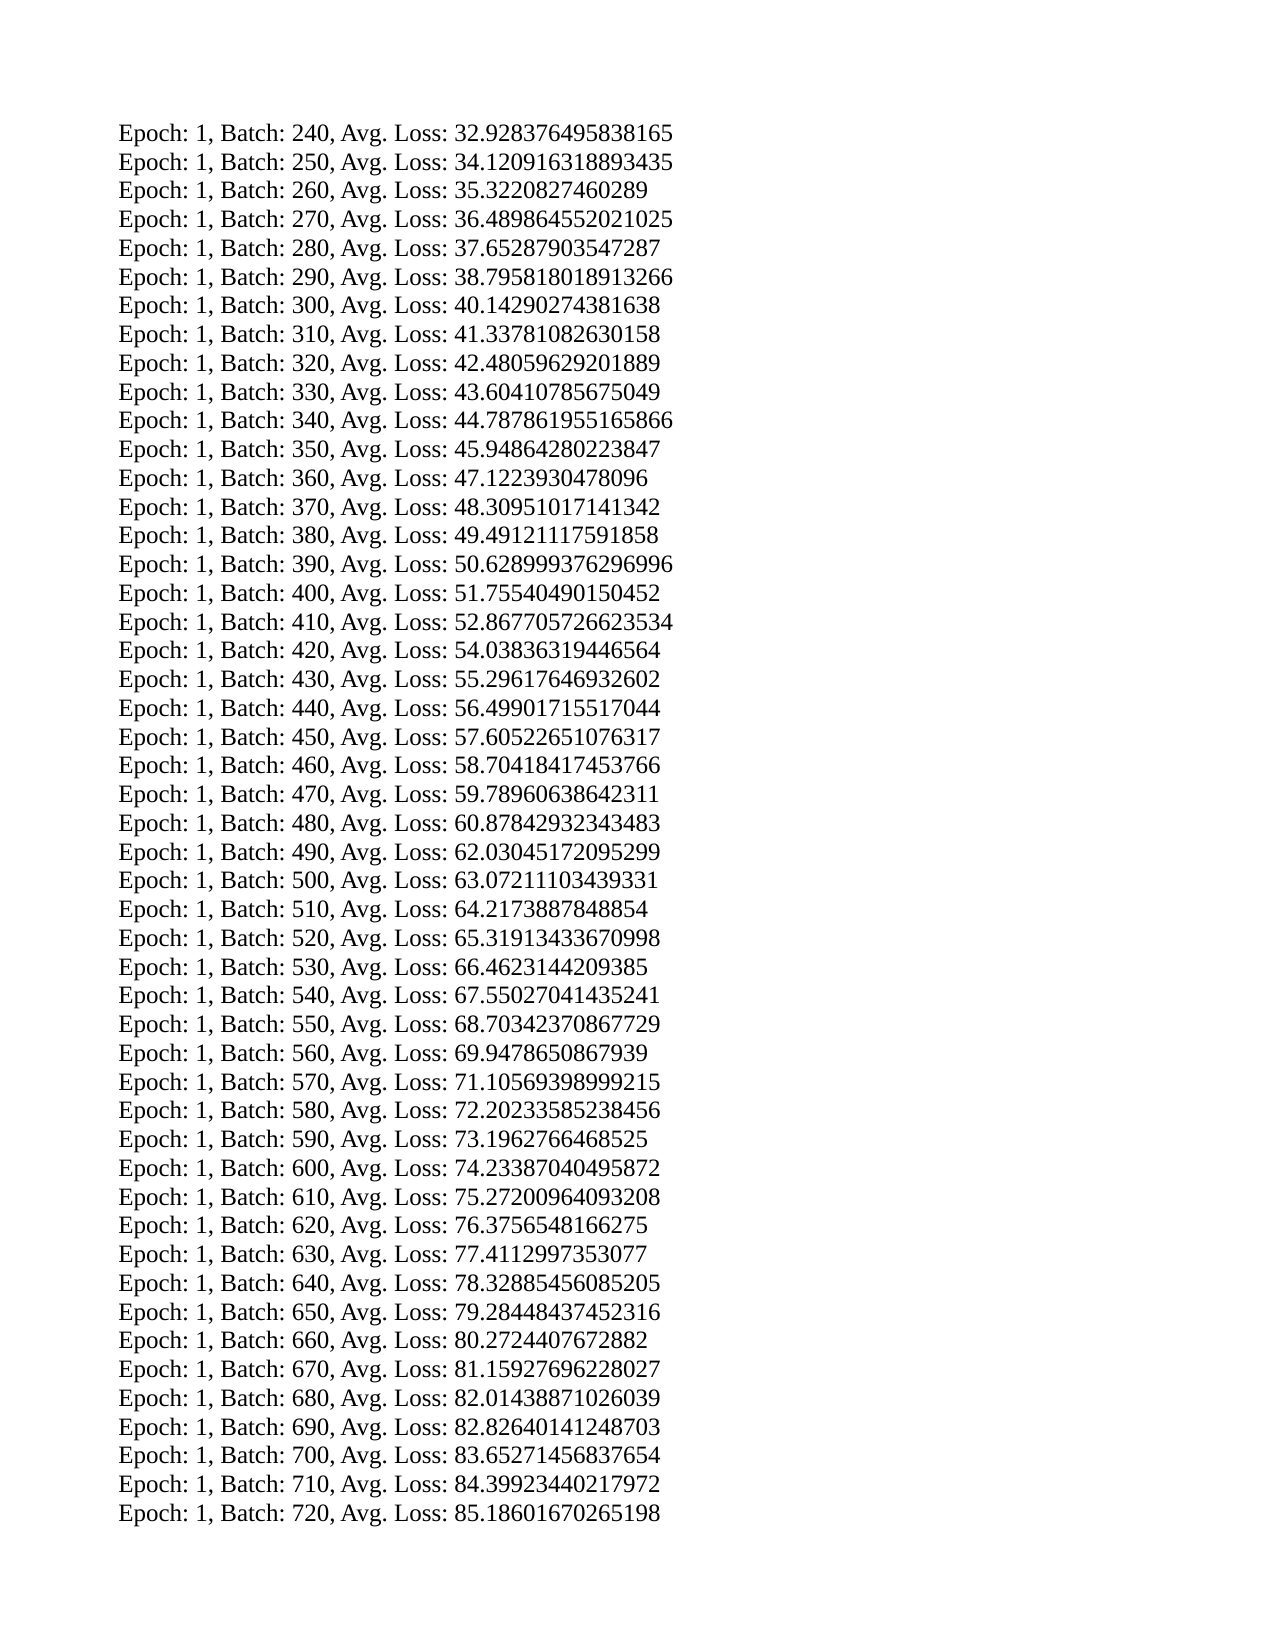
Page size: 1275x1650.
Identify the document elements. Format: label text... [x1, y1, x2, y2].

text Epoch: 1, Batch: 420, Avg. Loss: 54.03836319446564 [118, 636, 1157, 664]
text Epoch: 1, Batch: 710, Avg. Loss: 84.39923440217972 [118, 1469, 1157, 1498]
text Epoch: 1, Batch: 620, Avg. Loss: 76.3756548166275 [118, 1211, 1157, 1239]
text Epoch: 1, Batch: 700, Avg. Loss: 83.65271456837654 [118, 1441, 1157, 1469]
text Epoch: 1, Batch: 340, Avg. Loss: 44.787861955165866 [118, 406, 1157, 434]
text Epoch: 1, Batch: 390, Avg. Loss: 50.628999376296996 [118, 549, 1157, 578]
text Epoch: 1, Batch: 590, Avg. Loss: 73.1962766468525 [118, 1124, 1157, 1153]
text Epoch: 1, Batch: 490, Avg. Loss: 62.03045172095299 [118, 837, 1157, 866]
text Epoch: 1, Batch: 380, Avg. Loss: 49.49121117591858 [118, 521, 1157, 549]
text Epoch: 1, Batch: 440, Avg. Loss: 56.49901715517044 [118, 693, 1157, 722]
text Epoch: 1, Batch: 510, Avg. Loss: 64.2173887848854 [118, 894, 1157, 923]
text Epoch: 1, Batch: 430, Avg. Loss: 55.29617646932602 [118, 664, 1157, 693]
text Epoch: 1, Batch: 650, Avg. Loss: 79.28448437452316 [118, 1297, 1157, 1326]
text Epoch: 1, Batch: 330, Avg. Loss: 43.60410785675049 [118, 377, 1157, 406]
text Epoch: 1, Batch: 550, Avg. Loss: 68.70342370867729 [118, 1009, 1157, 1038]
text Epoch: 1, Batch: 310, Avg. Loss: 41.33781082630158 [118, 319, 1157, 348]
text Epoch: 1, Batch: 360, Avg. Loss: 47.1223930478096 [118, 463, 1157, 492]
text Epoch: 1, Batch: 580, Avg. Loss: 72.20233585238456 [118, 1096, 1157, 1124]
text Epoch: 1, Batch: 500, Avg. Loss: 63.07211103439331 [118, 866, 1157, 894]
text Epoch: 1, Batch: 410, Avg. Loss: 52.867705726623534 [118, 607, 1157, 636]
text Epoch: 1, Batch: 660, Avg. Loss: 80.2724407672882 [118, 1326, 1157, 1354]
text Epoch: 1, Batch: 670, Avg. Loss: 81.15927696228027 [118, 1354, 1157, 1383]
text Epoch: 1, Batch: 610, Avg. Loss: 75.27200964093208 [118, 1182, 1157, 1211]
text Epoch: 1, Batch: 460, Avg. Loss: 58.70418417453766 [118, 751, 1157, 779]
text Epoch: 1, Batch: 370, Avg. Loss: 48.30951017141342 [118, 492, 1157, 521]
text Epoch: 1, Batch: 470, Avg. Loss: 59.78960638642311 [118, 779, 1157, 808]
text Epoch: 1, Batch: 350, Avg. Loss: 45.94864280223847 [118, 434, 1157, 463]
text Epoch: 1, Batch: 300, Avg. Loss: 40.14290274381638 [118, 291, 1157, 319]
text Epoch: 1, Batch: 680, Avg. Loss: 82.01438871026039 [118, 1383, 1157, 1412]
text Epoch: 1, Batch: 270, Avg. Loss: 36.489864552021025 [118, 204, 1157, 233]
text Epoch: 1, Batch: 320, Avg. Loss: 42.48059629201889 [118, 348, 1157, 377]
text Epoch: 1, Batch: 260, Avg. Loss: 35.3220827460289 [118, 176, 1157, 204]
text Epoch: 1, Batch: 450, Avg. Loss: 57.60522651076317 [118, 722, 1157, 751]
text Epoch: 1, Batch: 480, Avg. Loss: 60.87842932343483 [118, 808, 1157, 837]
text Epoch: 1, Batch: 690, Avg. Loss: 82.82640141248703 [118, 1412, 1157, 1441]
text Epoch: 1, Batch: 250, Avg. Loss: 34.120916318893435 [118, 147, 1157, 176]
text Epoch: 1, Batch: 630, Avg. Loss: 77.4112997353077 [118, 1239, 1157, 1268]
text Epoch: 1, Batch: 640, Avg. Loss: 78.32885456085205 [118, 1268, 1157, 1297]
text Epoch: 1, Batch: 400, Avg. Loss: 51.75540490150452 [118, 578, 1157, 607]
text Epoch: 1, Batch: 290, Avg. Loss: 38.795818018913266 [118, 262, 1157, 291]
text Epoch: 1, Batch: 240, Avg. Loss: 32.928376495838165 [118, 118, 1157, 147]
text Epoch: 1, Batch: 570, Avg. Loss: 71.10569398999215 [118, 1067, 1157, 1096]
text Epoch: 1, Batch: 520, Avg. Loss: 65.31913433670998 [118, 923, 1157, 952]
text Epoch: 1, Batch: 530, Avg. Loss: 66.4623144209385 [118, 952, 1157, 981]
text Epoch: 1, Batch: 560, Avg. Loss: 69.9478650867939 [118, 1038, 1157, 1067]
text Epoch: 1, Batch: 540, Avg. Loss: 67.55027041435241 [118, 981, 1157, 1009]
text Epoch: 1, Batch: 280, Avg. Loss: 37.65287903547287 [118, 233, 1157, 262]
text Epoch: 1, Batch: 720, Avg. Loss: 85.18601670265198 [118, 1498, 1157, 1527]
text Epoch: 1, Batch: 600, Avg. Loss: 74.23387040495872 [118, 1153, 1157, 1182]
